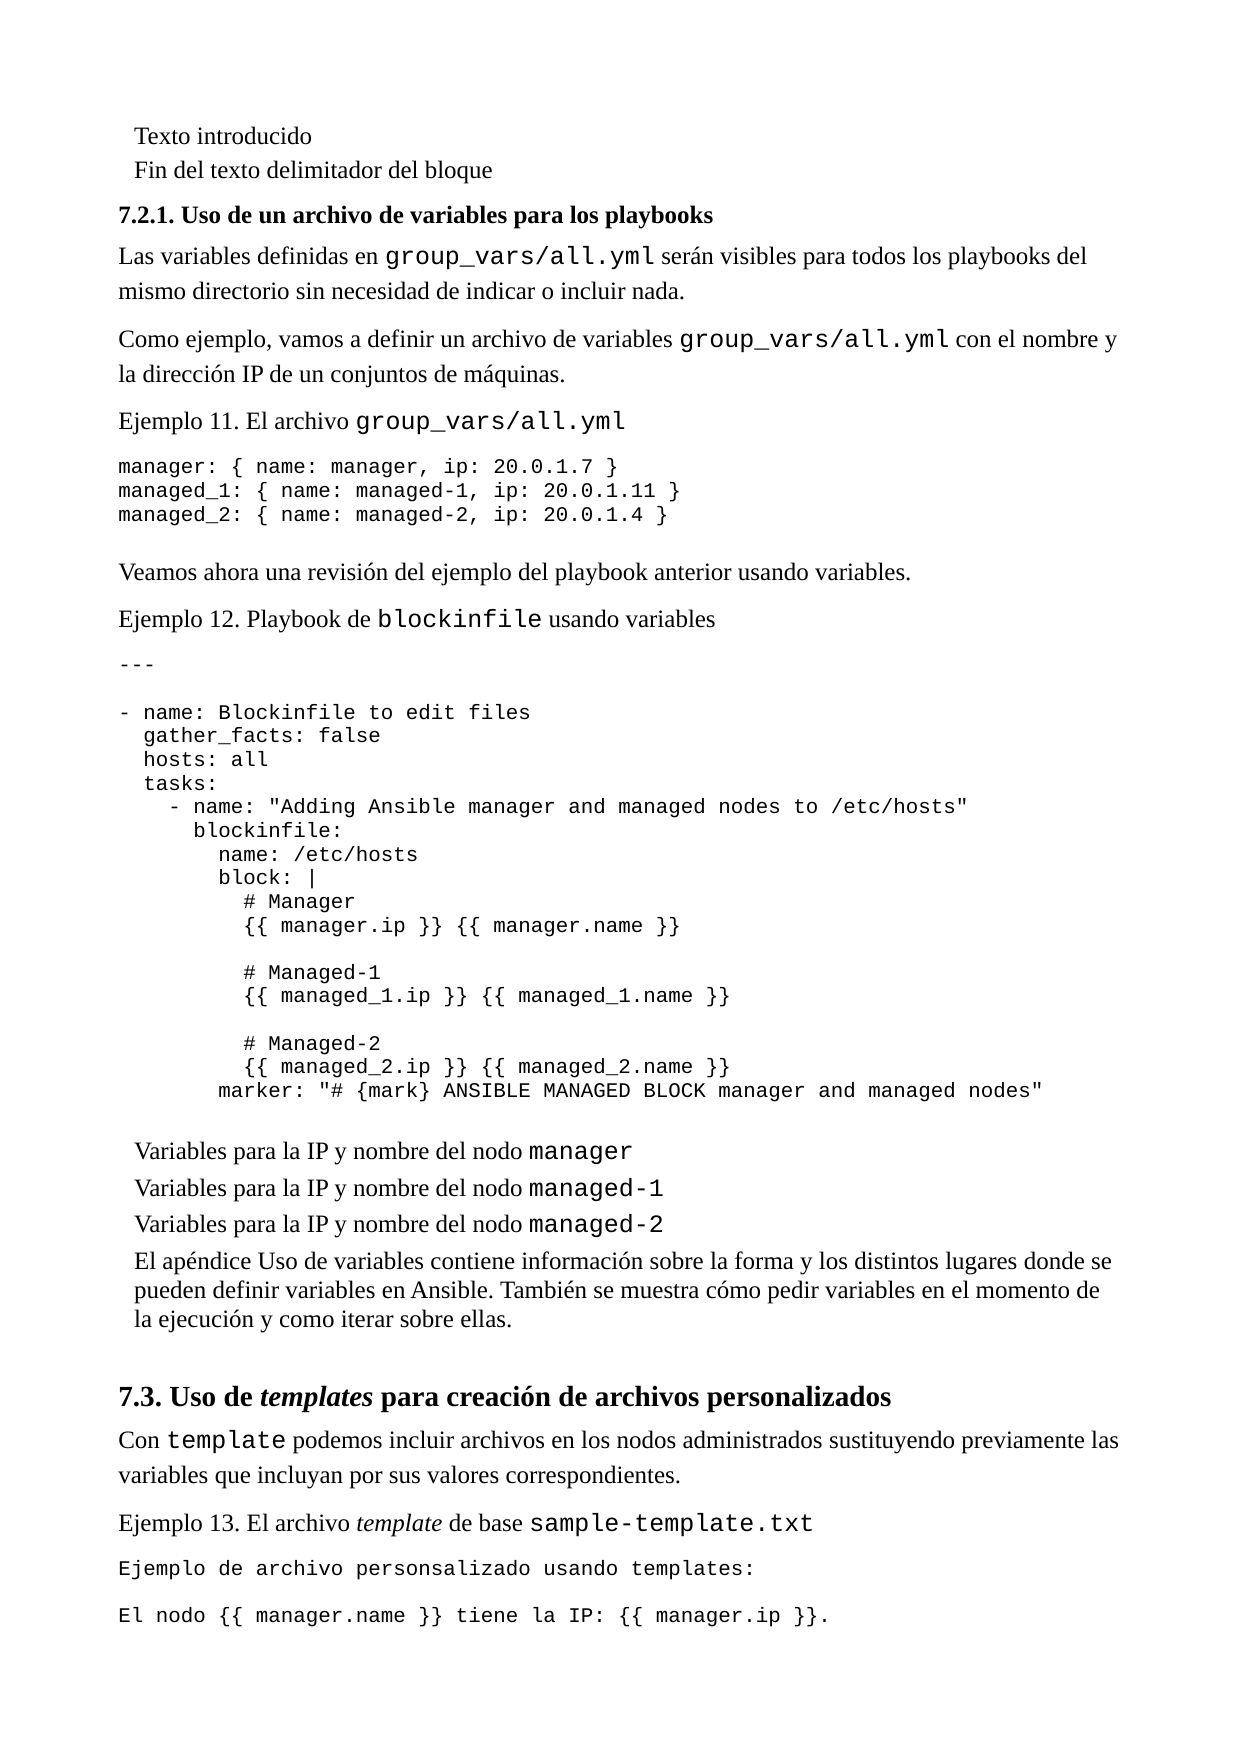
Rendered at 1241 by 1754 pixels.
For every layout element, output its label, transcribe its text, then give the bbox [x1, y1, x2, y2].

text hosts: all [118, 749, 1122, 773]
text - name: "Adding Ansible manager and managed nodes to /etc/hosts" [118, 796, 1122, 820]
text Ejemplo 11. El archivo group_vars/all.yml [118, 406, 1122, 437]
text El nodo {{ manager.name }} tiene la IP: {{ manager.ip }}. [118, 1605, 1122, 1629]
table_header [118, 1133, 131, 1170]
text - name: Blockinfile to edit files [118, 702, 1122, 725]
subtitle 7.2.1. Uso de un archivo de variables para los playbooks [118, 200, 1122, 228]
text gather_facts: false [118, 725, 1122, 749]
text # Manager [118, 891, 1122, 914]
text managed_1: { name: managed-1, ip: 20.0.1.11 } [118, 480, 1122, 504]
text Las variables definidas en group_vars/all.yml serán visibles para todos los playbooks del mismo directorio sin necesidad de indicar o incluir nada. [118, 241, 1122, 305]
text {{ managed_1.ip }} {{ managed_1.name }} [118, 986, 1122, 1009]
table_cell [118, 118, 131, 153]
text # Managed-1 [118, 962, 1122, 986]
table_cell Fin del texto delimitador del bloque [131, 153, 529, 187]
text Con template podemos incluir archivos en los nodos administrados sustituyendo previamente las variables que incluyan por sus valores correspondientes. [118, 1425, 1122, 1489]
text Ejemplo 12. Playbook de blockinfile usando variables [118, 604, 1122, 635]
table_cell Texto introducido [131, 118, 529, 153]
text Como ejemplo, vamos a definir un archivo de variables group_vars/all.yml con el nombre y la dirección IP de un conjuntos de máquinas. [118, 324, 1122, 388]
text name: /etc/hosts [118, 844, 1122, 867]
table_cell Variables para la IP y nombre del nodo managed-1 [131, 1170, 677, 1207]
text --- [118, 654, 1122, 678]
text tasks: [118, 773, 1122, 796]
table_cell Variables para la IP y nombre del nodo managed-2 [131, 1207, 677, 1243]
text # Managed-2 [118, 1033, 1122, 1056]
table_header Variables para la IP y nombre del nodo manager [131, 1133, 677, 1170]
text Ejemplo 13. El archivo template de base sample-template.txt [118, 1508, 1122, 1539]
table_cell [118, 153, 131, 187]
text {{ managed_2.ip }} {{ managed_2.name }} [118, 1056, 1122, 1080]
table_header [118, 1243, 131, 1365]
text Ejemplo de archivo personsalizado usando templates: [118, 1558, 1122, 1582]
table_cell [118, 1207, 131, 1243]
text {{ manager.ip }} {{ manager.name }} [118, 914, 1122, 938]
table_cell [118, 1170, 131, 1207]
text block: | [118, 867, 1122, 891]
text marker: "# {mark} ANSIBLE MANAGED BLOCK manager and managed nodes" [118, 1080, 1122, 1104]
text Veamos ahora una revisión del ejemplo del playbook anterior usando variables. [118, 557, 1122, 586]
text manager: { name: manager, ip: 20.0.1.7 } [118, 456, 1122, 480]
text managed_2: { name: managed-2, ip: 20.0.1.4 } [118, 504, 1122, 527]
text blockinfile: [118, 820, 1122, 844]
subtitle 7.3. Uso de templates para creación de archivos personalizados [118, 1379, 1122, 1413]
table_header El apéndice Uso de variables contiene información sobre la forma y los distintos lugares donde se pueden definir variables en Ansible. También se muestra cómo pedir variables en el momento de la ejecución y como iterar sobre ellas. [131, 1243, 1122, 1365]
